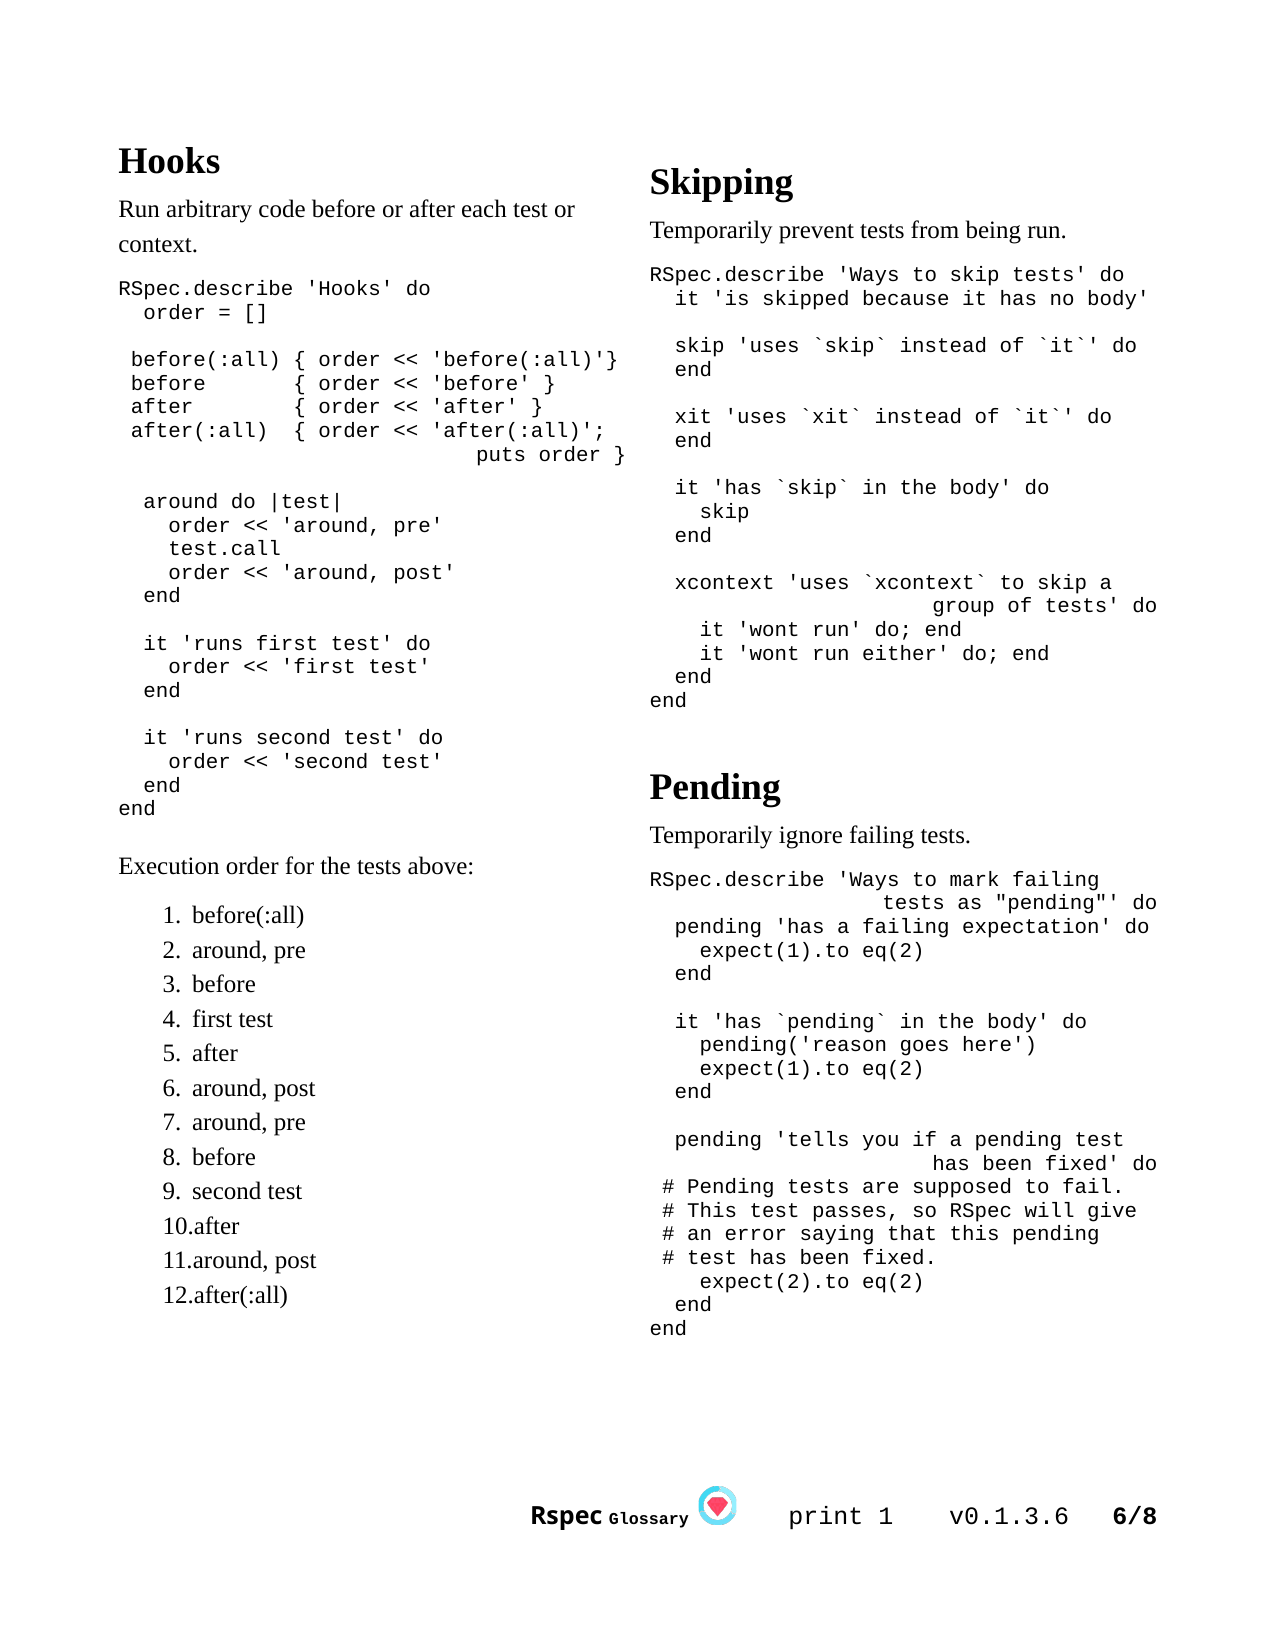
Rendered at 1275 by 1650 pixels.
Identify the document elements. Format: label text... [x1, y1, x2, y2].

text after(:all) { order << 'after(:all)'; [118, 420, 626, 444]
text end [649, 1318, 1157, 1342]
text pending('reason goes here') [649, 1034, 1157, 1058]
text before { order << 'before' } [118, 373, 626, 396]
text end [118, 775, 626, 798]
text pending 'has a failing expectation' do [649, 916, 1157, 940]
text order << 'around, pre' [118, 514, 626, 538]
list after [162, 1038, 626, 1067]
list before [162, 969, 626, 998]
text Temporarily prevent tests from being run. [649, 215, 1157, 244]
picture [698, 1486, 737, 1525]
subtitle Pending [649, 764, 1157, 807]
text order << 'second test' [118, 751, 626, 775]
text it 'runs second test' do [118, 727, 626, 751]
text # This test passes, so RSpec will give [649, 1200, 1157, 1223]
text end [649, 1294, 1157, 1318]
list before(:all) [162, 901, 626, 929]
text expect(2).to eq(2) [649, 1271, 1157, 1294]
subtitle Hooks [118, 139, 626, 182]
text end [649, 690, 1157, 714]
list first test [162, 1004, 626, 1033]
text expect(1).to eq(2) [649, 940, 1157, 963]
text end [118, 680, 626, 704]
text end [649, 430, 1157, 454]
text # Pending tests are supposed to fail. [649, 1176, 1157, 1200]
text it 'runs first test' do [118, 633, 626, 656]
text test.call [118, 538, 626, 562]
text end [118, 586, 626, 609]
list around, pre [162, 935, 626, 964]
list around, pre [162, 1107, 626, 1136]
text has been fixed' do [649, 1152, 1157, 1176]
list before [162, 1142, 626, 1171]
text xit 'uses `xit` instead of `it`' do [649, 406, 1157, 430]
text it 'wont run either' do; end [649, 643, 1157, 666]
text # an error saying that this pending [649, 1223, 1157, 1247]
text Temporarily ignore failing tests. [649, 820, 1157, 848]
text pending 'tells you if a pending test [649, 1129, 1157, 1152]
list after [162, 1211, 626, 1239]
text end [649, 963, 1157, 987]
subtitle Skipping [649, 160, 1157, 203]
text it 'is skipped because it has no body' [649, 288, 1157, 312]
text skip [649, 501, 1157, 524]
text end [649, 359, 1157, 383]
text around do |test| [118, 491, 626, 514]
text puts order } [118, 444, 626, 467]
text # test has been fixed. [649, 1247, 1157, 1271]
text RSpec.describe 'Ways to mark failing [649, 869, 1157, 892]
text tests as "pending"' do [649, 892, 1157, 916]
text it 'has `pending` in the body' do [649, 1011, 1157, 1034]
list second test [162, 1176, 626, 1205]
text skip 'uses `skip` instead of `it`' do [649, 335, 1157, 359]
text end [118, 798, 626, 822]
text order << 'around, post' [118, 562, 626, 586]
text group of tests' do [649, 596, 1157, 619]
text RSpec.describe 'Ways to skip tests' do [649, 264, 1157, 288]
text end [649, 666, 1157, 690]
text Run arbitrary code before or after each test or context. [118, 194, 626, 258]
text order << 'first test' [118, 656, 626, 680]
text end [649, 1082, 1157, 1105]
text end [649, 524, 1157, 548]
list after(:all) [162, 1280, 626, 1308]
text after { order << 'after' } [118, 396, 626, 420]
list around, post [162, 1245, 626, 1274]
text before(:all) { order << 'before(:all)'} [118, 349, 626, 373]
text Execution order for the tests above: [118, 851, 626, 880]
text it 'has `skip` in the body' do [649, 477, 1157, 501]
list around, post [162, 1073, 626, 1102]
text order = [] [118, 302, 626, 325]
text xcontext 'uses `xcontext` to skip a [649, 572, 1157, 596]
text RSpec.describe 'Hooks' do [118, 278, 626, 302]
text expect(1).to eq(2) [649, 1058, 1157, 1082]
text it 'wont run' do; end [649, 619, 1157, 643]
